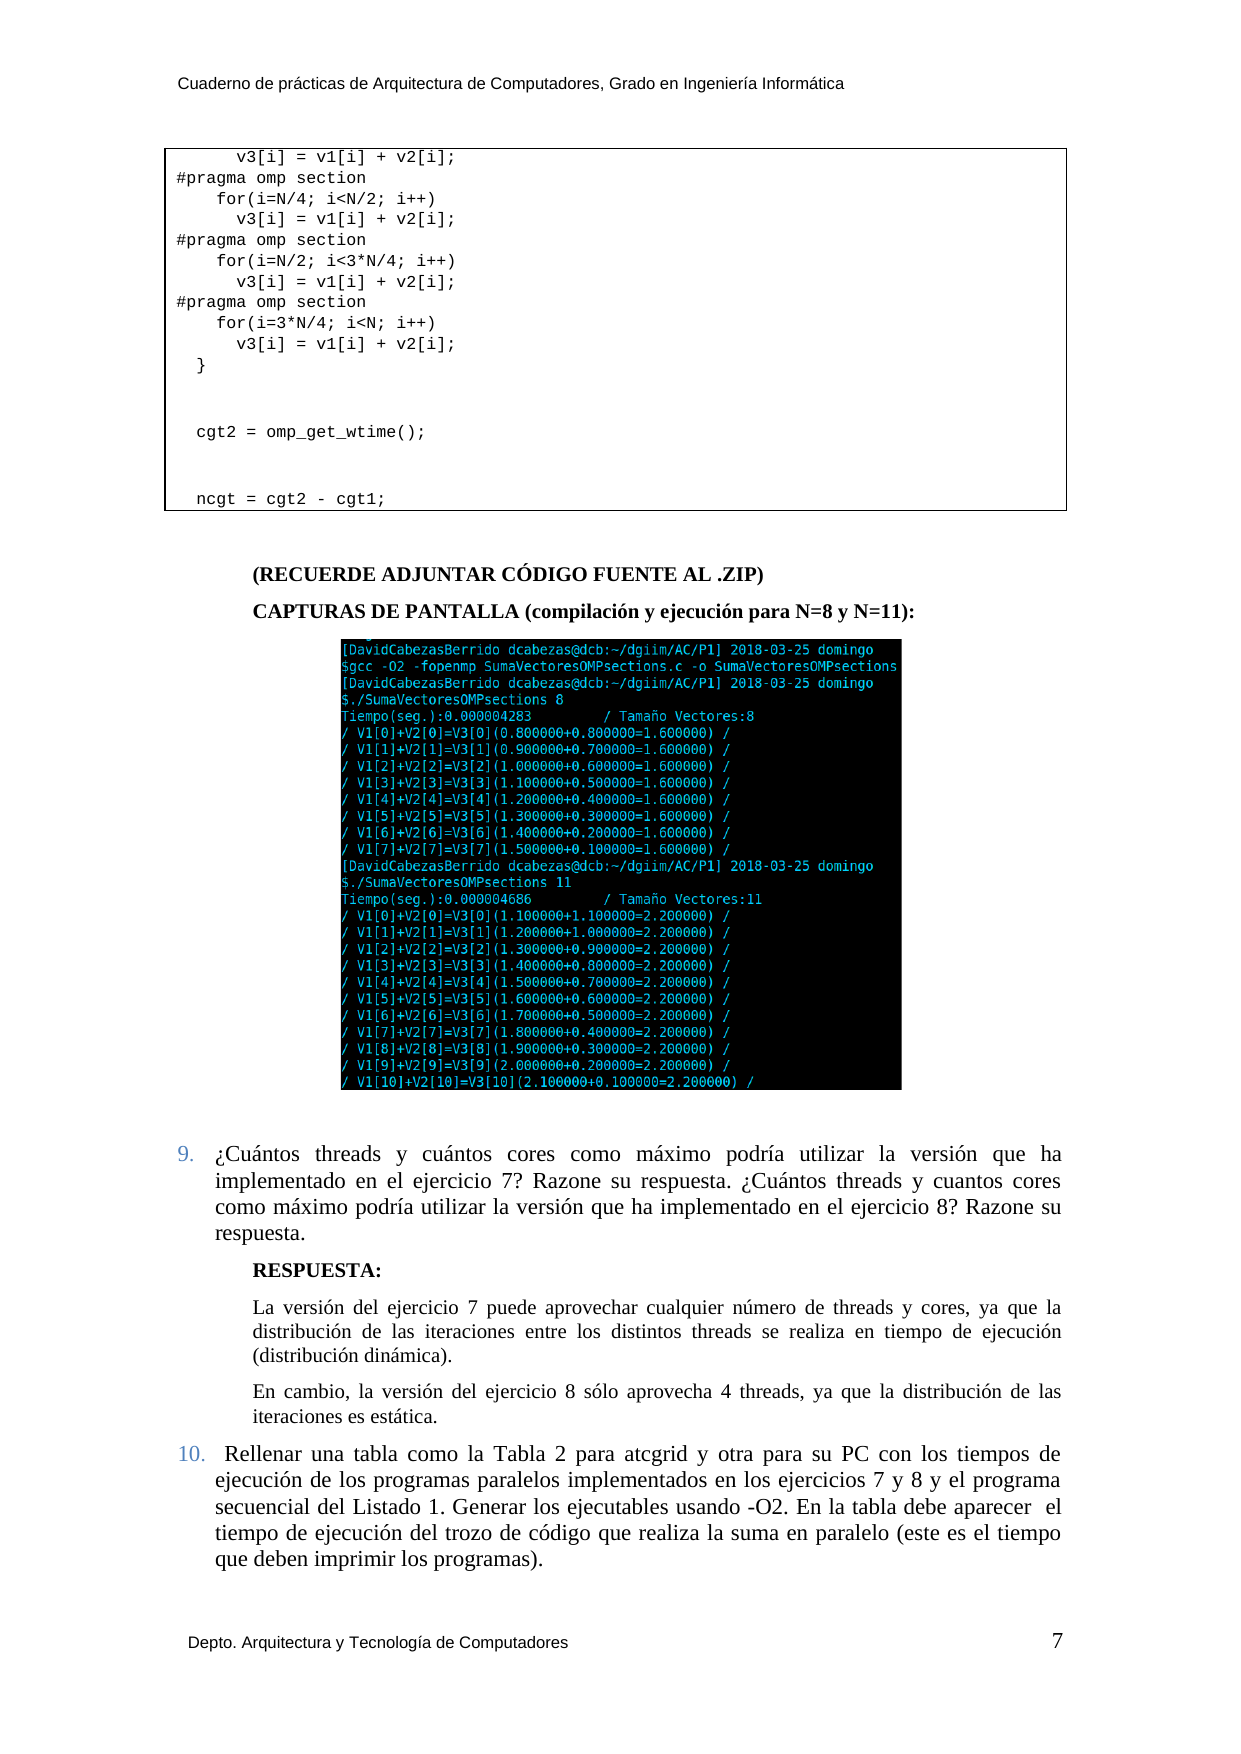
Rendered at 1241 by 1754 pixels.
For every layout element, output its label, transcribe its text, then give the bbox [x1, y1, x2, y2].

table_header v3[i] = v1[i] + v2[i]; #pragma omp section for(i=N/4; i<N/2; i++) v3[i] = v1[i] + v2[i]; #pragma omp section for(i=N/2; i<3*N/4; i++) v3[i] = v1[i] + v2[i]; #pragma omp section for(i=3*N/4; i<N; i++) v3[i] = v1[i] + v2[i]; } cgt2 = omp_get_wtime(); ncgt = cgt2 - cgt1; [166, 149, 1066, 510]
text CAPTURAS DE PANTALLA (compilación y ejecución para N=8 y N=11): [252, 599, 1063, 623]
text (RECUERDE ADJUNTAR CÓDIGO FUENTE AL .ZIP) [252, 562, 1063, 586]
text La versión del ejercicio 7 puede aprovechar cualquier número de threads y cores, ya que la distribución de las iteraciones entre los distintos threads se realiza en tiempo de ejecución (distribución dinámica). [252, 1295, 1063, 1367]
text En cambio, la versión del ejercicio 8 sólo aprovecha 4 threads, ya que la distribución de las iteraciones es estática. [252, 1379, 1063, 1428]
list Rellenar una tabla como la Tabla 2 para atcgrid y otra para su PC con los tiempos de ejecución de los programas paralelos implementados en los ejercicios 7 y 8 y el programa secuencial del Listado 1. Generar los ejecutables usando -O2. En la tabla debe aparecer el tiempo de ejecución del trozo de código que realiza la suma en paralelo (este es el tiempo que deben imprimir los programas). [177, 1440, 1063, 1572]
list ¿Cuántos threads y cuántos cores como máximo podría utilizar la versión que ha implementado en el ejercicio 7? Razone su respuesta. ¿Cuántos threads y cuantos cores como máximo podría utilizar la versión que ha implementado en el ejercicio 8? Razone su respuesta. [177, 1140, 1063, 1246]
text RESPUESTA: [252, 1258, 1063, 1282]
picture [340, 639, 902, 1090]
